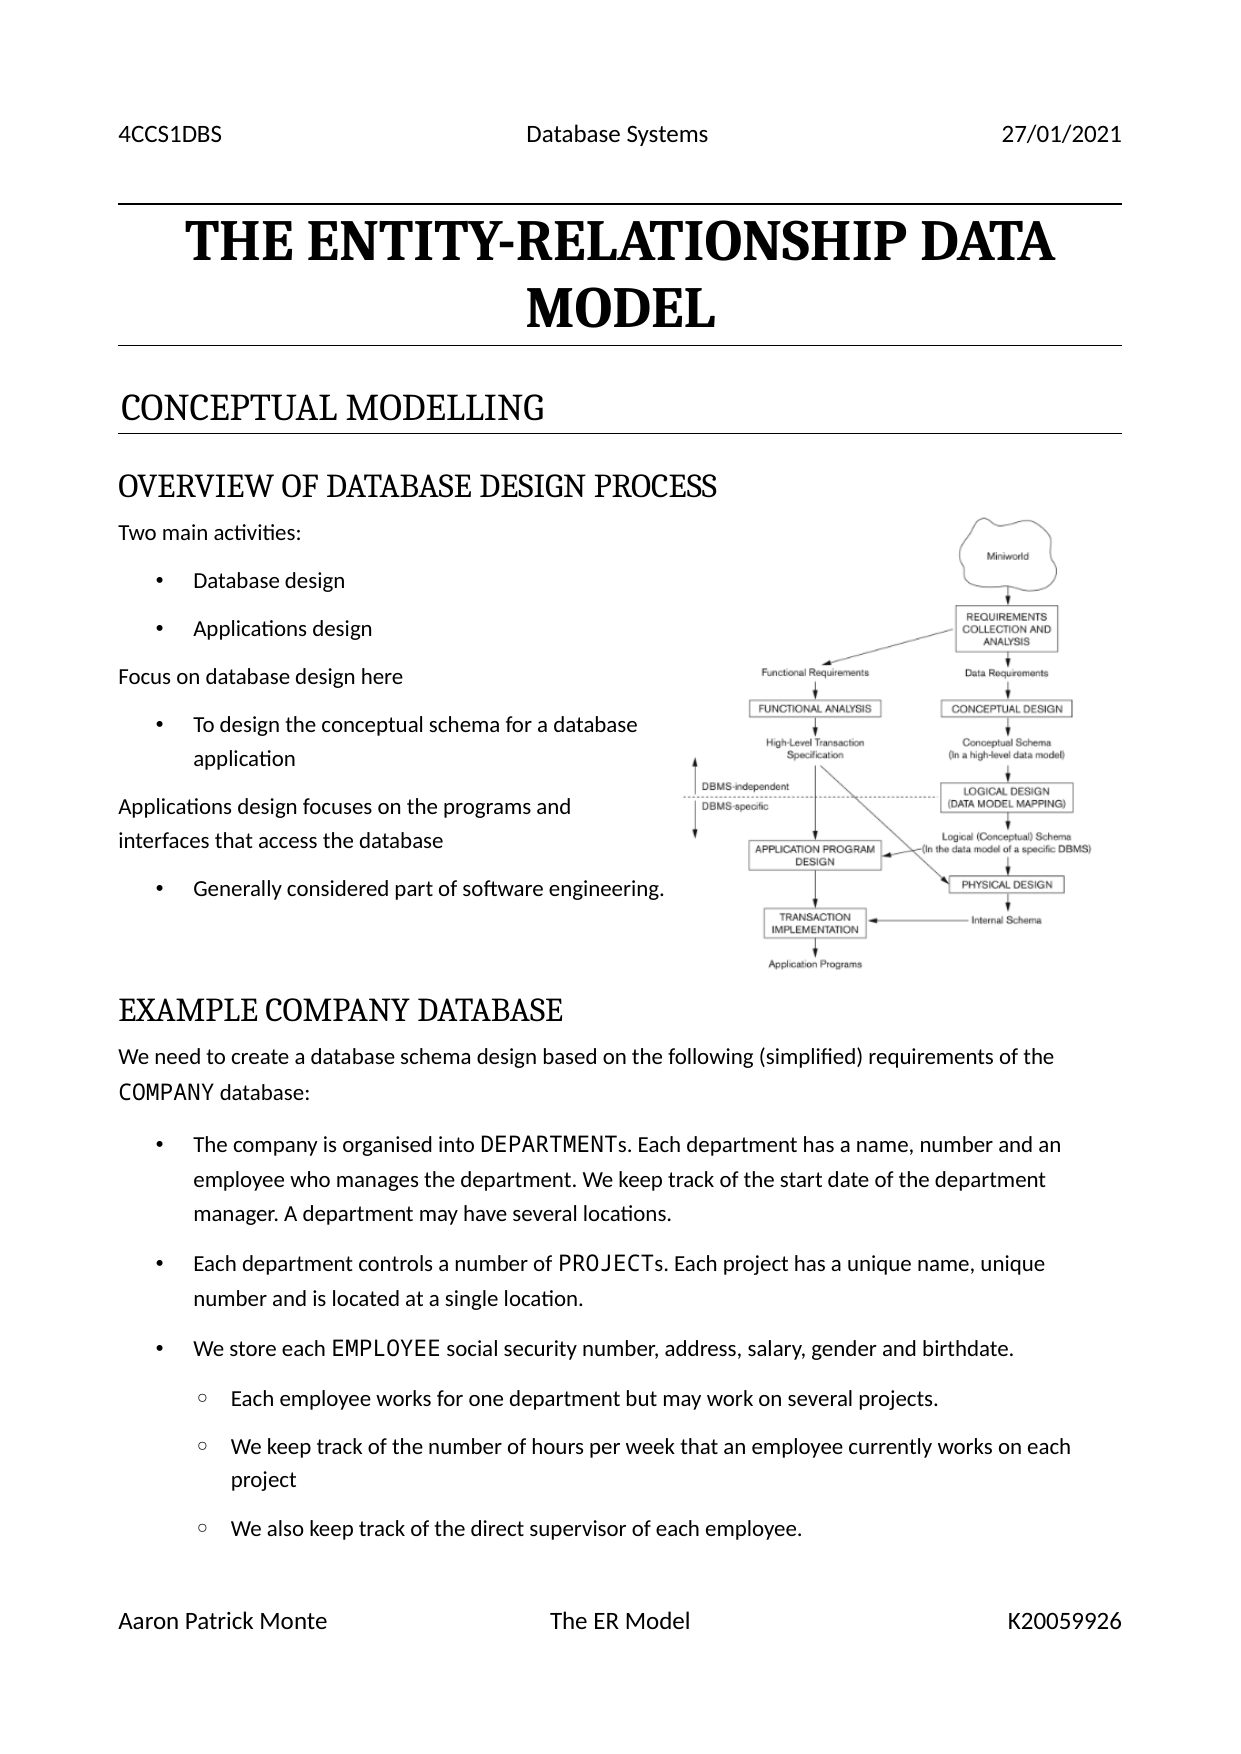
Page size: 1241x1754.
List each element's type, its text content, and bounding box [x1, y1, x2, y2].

text Two main activities: [118, 518, 666, 546]
list To design the conceptual schema for a database application [156, 711, 666, 772]
list We store each EMPLOYEE social security number, address, salary, gender and birthdate. [156, 1332, 1122, 1363]
picture [666, 510, 1117, 985]
subtitle Conceptual modelling [118, 384, 1122, 433]
title The entity-relationship data model [118, 205, 1122, 345]
list Each department controls a number of PROJECTs. Each project has a unique name, unique number and is located at a single location. [156, 1247, 1122, 1312]
subtitle Example company database [118, 991, 1122, 1029]
subtitle Overview of database design process [118, 467, 1122, 506]
list Database design [156, 566, 666, 594]
text Applications design focuses on the programs and interfaces that access the database [118, 792, 666, 854]
list We keep track of the number of hours per week that an employee currently works on each project [193, 1432, 1122, 1493]
list Generally considered part of software engineering. [156, 874, 666, 902]
list Each employee works for one department but may work on several projects. [193, 1384, 1122, 1412]
text We need to create a database schema design based on the following (simplified) requirements of the COMPANY database: [118, 1042, 1122, 1108]
list The company is organised into DEPARTMENTs. Each department has a name, number and an employee who manages the department. We keep track of the start date of the department manager. A department may have several locations. [156, 1128, 1122, 1227]
list We also keep track of the direct supervisor of each employee. [193, 1514, 1122, 1542]
text Focus on database design here [118, 662, 666, 691]
list Applications design [156, 614, 666, 642]
